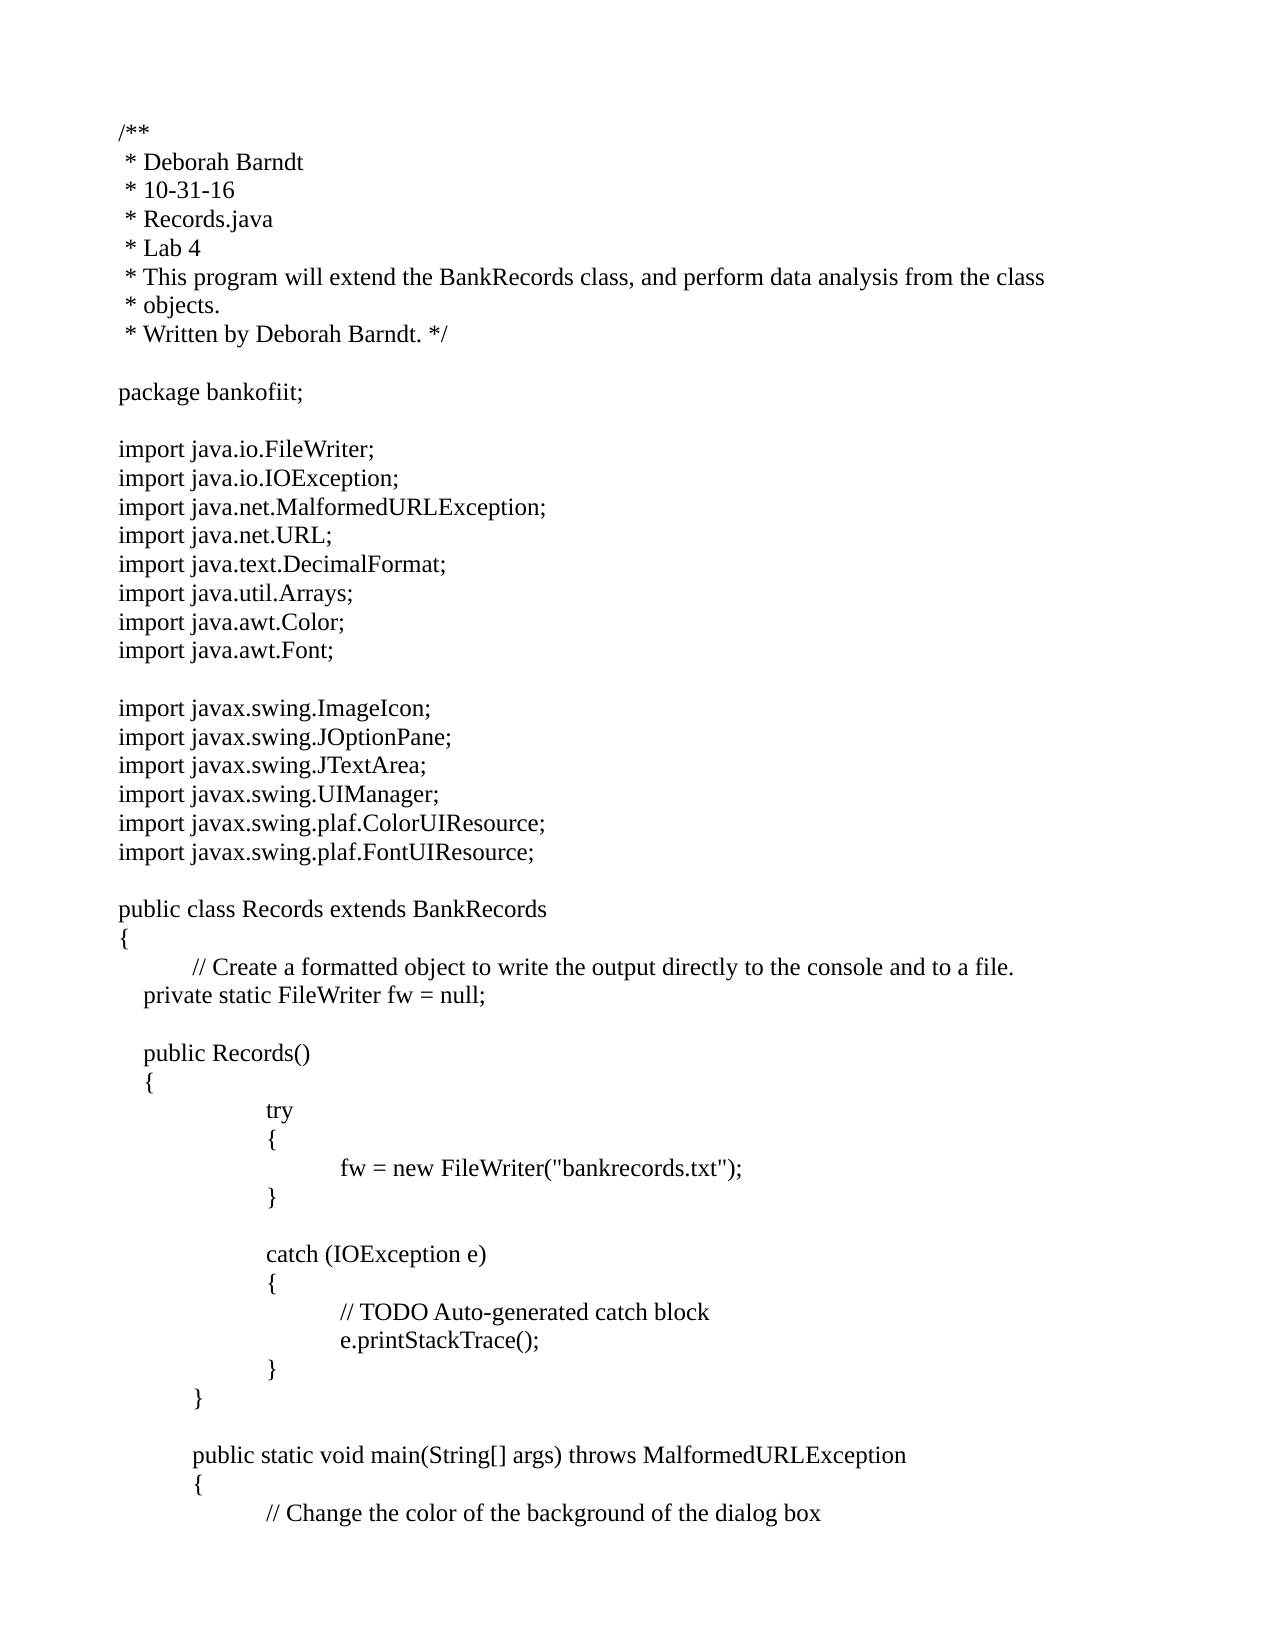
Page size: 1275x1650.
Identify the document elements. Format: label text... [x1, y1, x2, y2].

text import java.io.FileWriter; [118, 434, 1157, 463]
text } [118, 1383, 1157, 1412]
text public Records() [118, 1038, 1157, 1067]
text import javax.swing.ImageIcon; [118, 693, 1157, 722]
text { [118, 1067, 1157, 1096]
text e.printStackTrace(); [118, 1326, 1157, 1354]
text import javax.swing.UIManager; [118, 779, 1157, 808]
text import java.io.IOException; [118, 463, 1157, 492]
text private static FileWriter fw = null; [118, 981, 1157, 1009]
text import java.awt.Color; [118, 607, 1157, 636]
text { [118, 923, 1157, 952]
text /** [118, 118, 1157, 147]
text import java.net.URL; [118, 521, 1157, 549]
text public static void main(String[] args) throws MalformedURLException [118, 1441, 1157, 1469]
text catch (IOException e) [118, 1239, 1157, 1268]
text * This program will extend the BankRecords class, and perform data analysis from the class [118, 262, 1157, 291]
text { [118, 1124, 1157, 1153]
text // Create a formatted object to write the output directly to the console and to a file. [118, 952, 1157, 981]
text * 10-31-16 [118, 176, 1157, 204]
text } [118, 1354, 1157, 1383]
text // TODO Auto-generated catch block [118, 1297, 1157, 1326]
text import javax.swing.plaf.ColorUIResource; [118, 808, 1157, 837]
text try [118, 1096, 1157, 1124]
text public class Records extends BankRecords [118, 894, 1157, 923]
text import java.util.Arrays; [118, 578, 1157, 607]
text * Records.java [118, 204, 1157, 233]
text package bankofiit; [118, 377, 1157, 406]
text * objects. [118, 291, 1157, 319]
text { [118, 1268, 1157, 1297]
text * Lab 4 [118, 233, 1157, 262]
text * Deborah Barndt [118, 147, 1157, 176]
text * Written by Deborah Barndt. */ [118, 319, 1157, 348]
text import java.net.MalformedURLException; [118, 492, 1157, 521]
text import javax.swing.JTextArea; [118, 751, 1157, 779]
text import java.text.DecimalFormat; [118, 549, 1157, 578]
text import javax.swing.JOptionPane; [118, 722, 1157, 751]
text { [118, 1469, 1157, 1498]
text fw = new FileWriter("bankrecords.txt"); [118, 1153, 1157, 1182]
text import java.awt.Font; [118, 636, 1157, 664]
text // Change the color of the background of the dialog box [118, 1498, 1157, 1527]
text import javax.swing.plaf.FontUIResource; [118, 837, 1157, 866]
text } [118, 1182, 1157, 1211]
